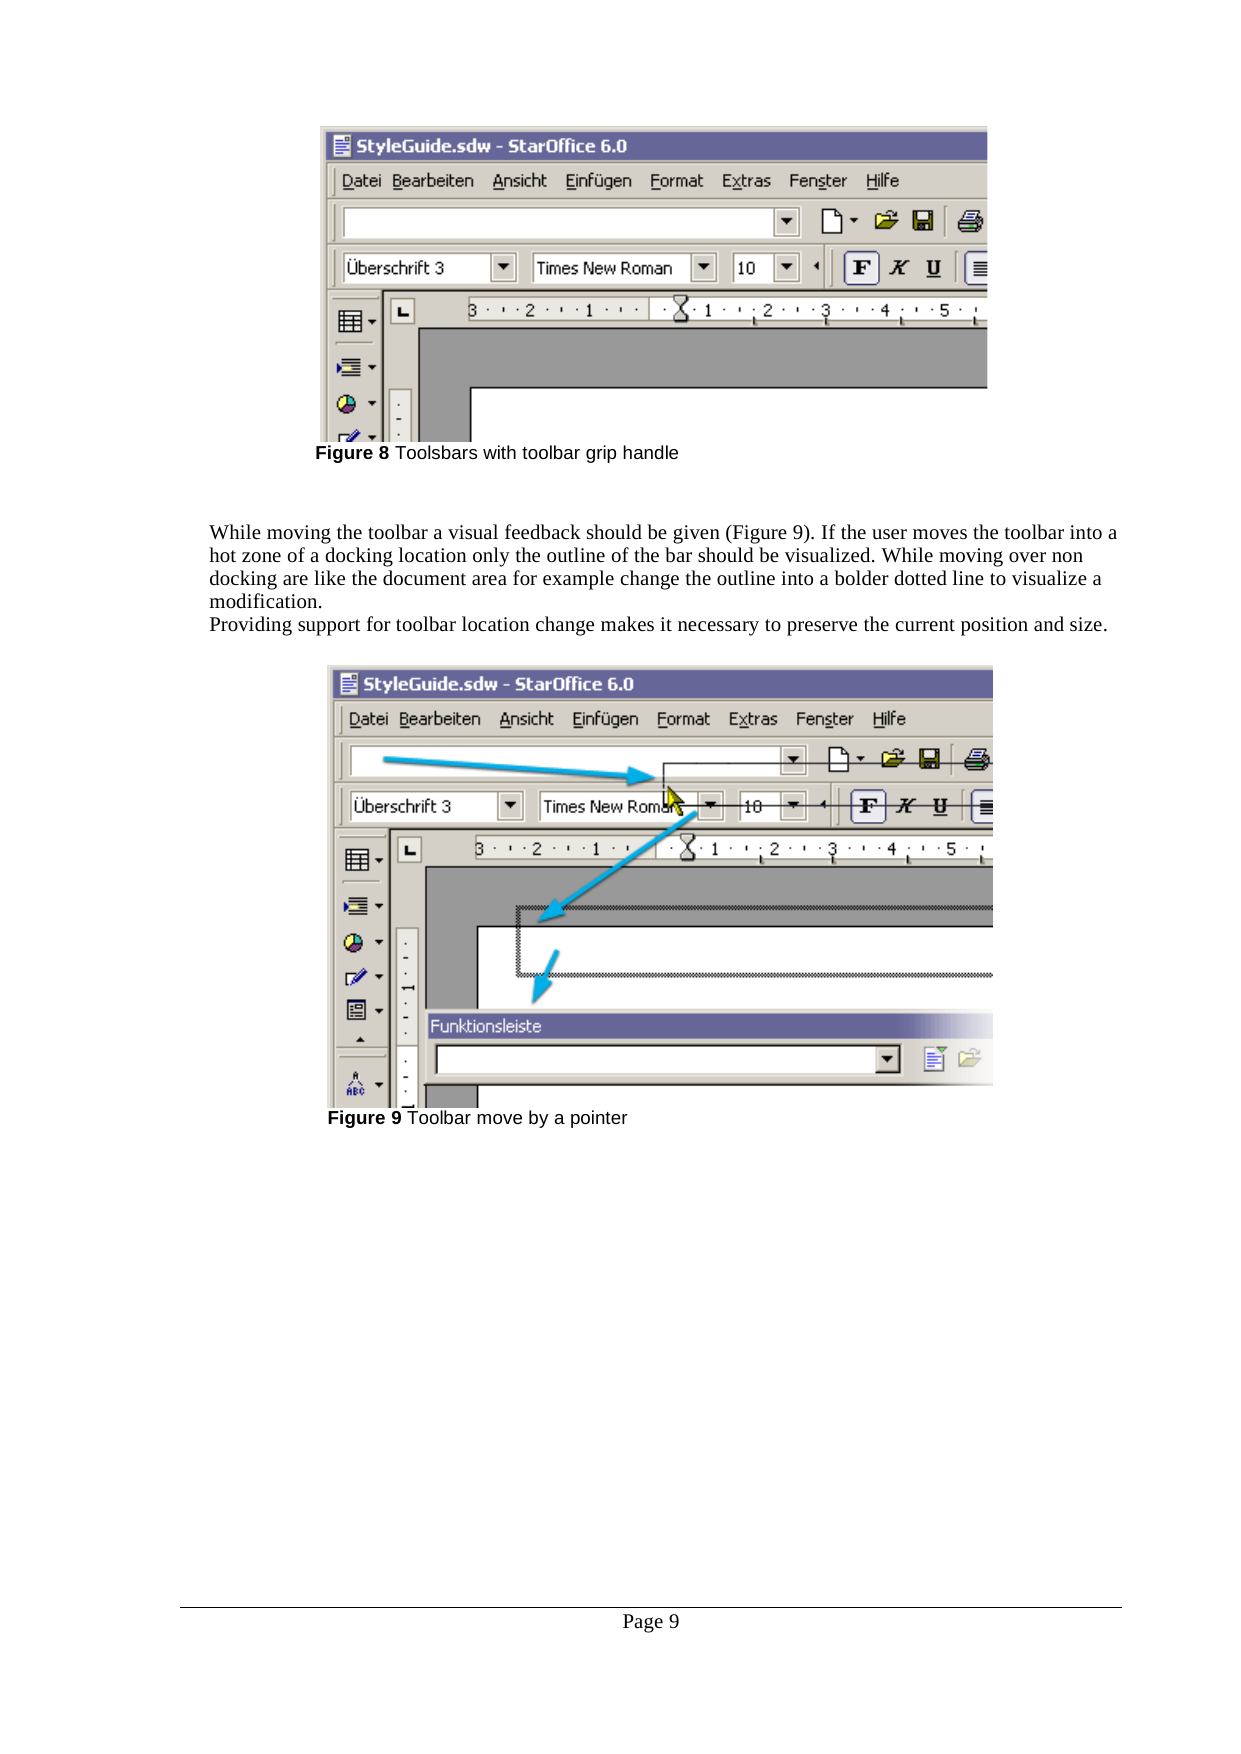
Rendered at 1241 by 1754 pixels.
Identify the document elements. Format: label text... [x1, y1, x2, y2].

text While moving the toolbar a visual feedback should be given (Figure 9). If the user moves the toolbar into a hot zone of a docking location only the outline of the bar should be visualized. While moving over non docking are like the document area for example change the outline into a bolder dotted line to visualize a modification. [209, 498, 1122, 613]
picture [327, 665, 993, 1108]
picture [320, 126, 988, 442]
text Figure 9 Toolbar move by a pointer [327, 1108, 993, 1128]
text Figure 8 Toolsbars with toolbar grip handle [315, 127, 993, 463]
text Providing support for toolbar location change makes it necessary to preserve the current position and size. [209, 613, 1122, 636]
